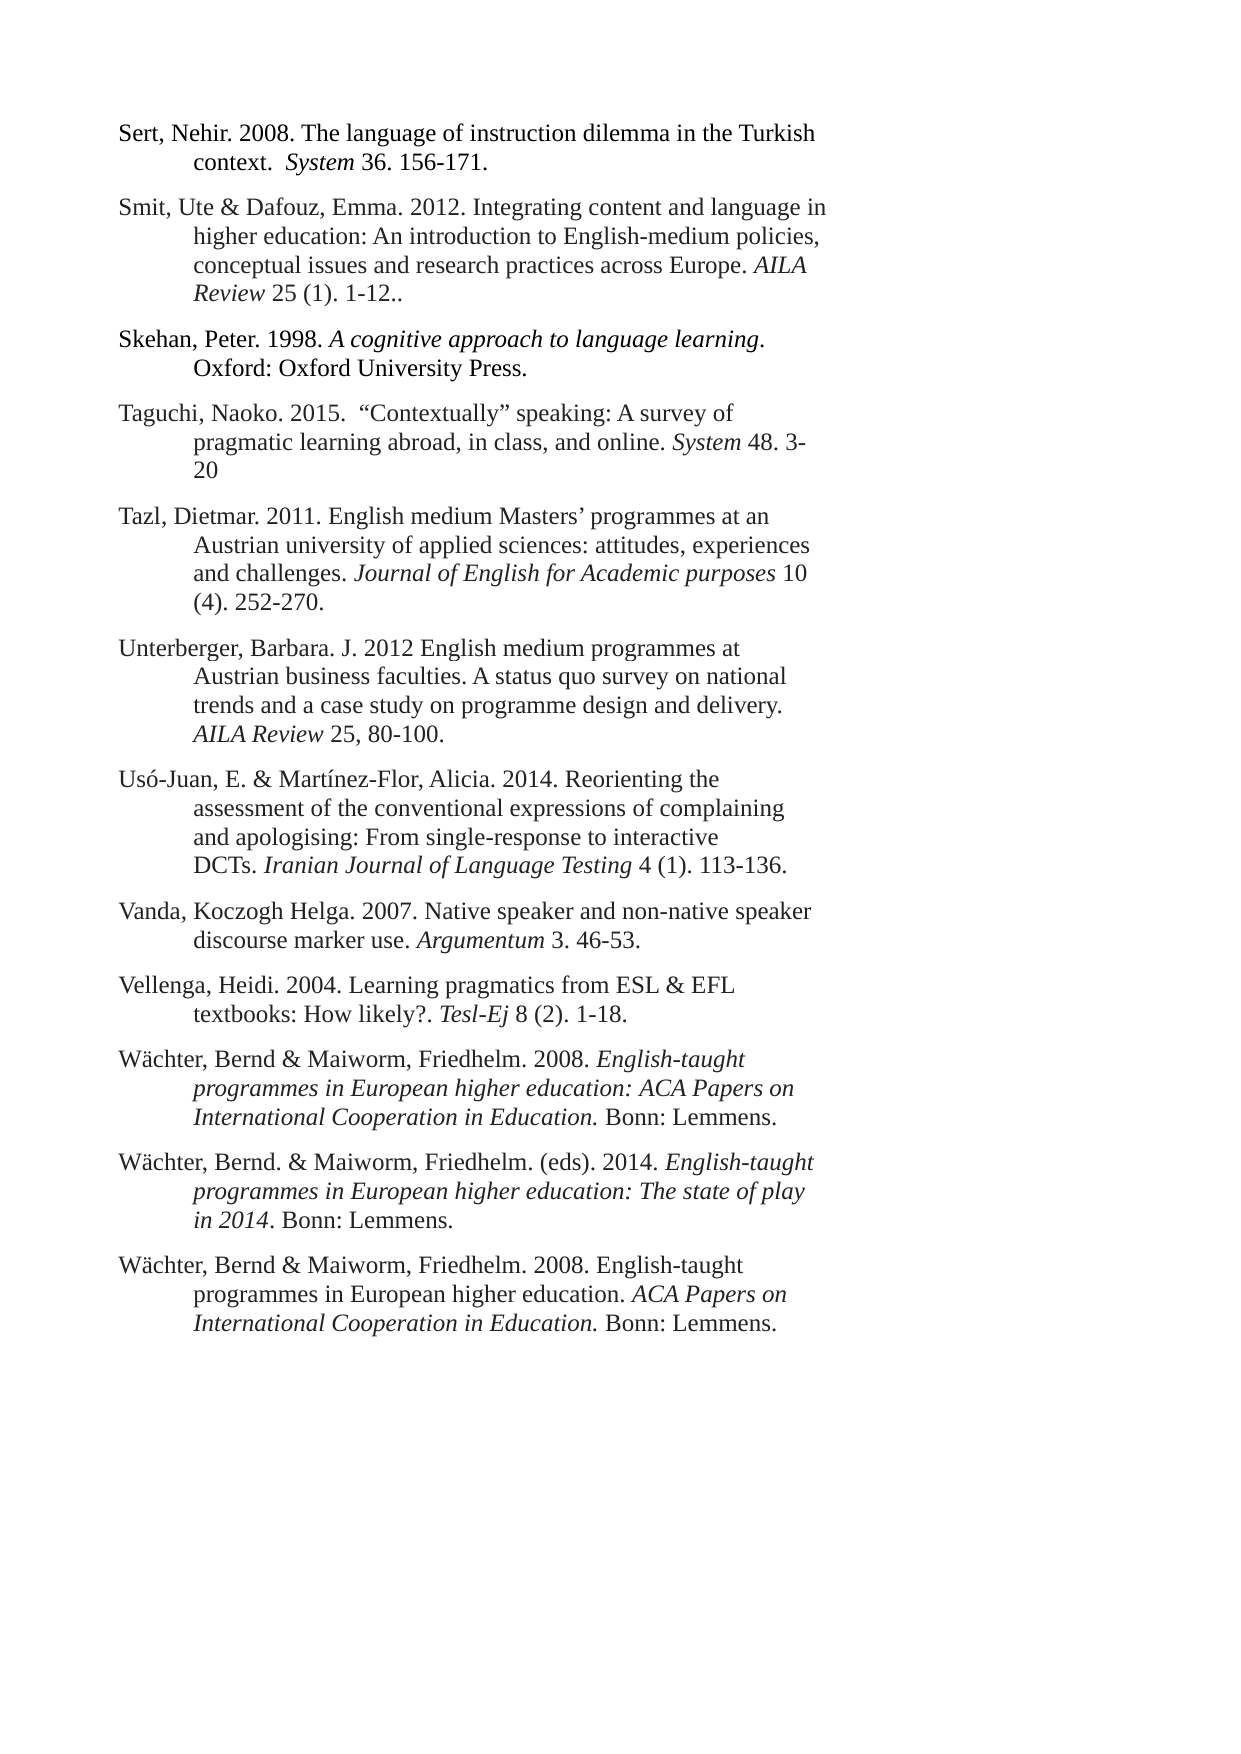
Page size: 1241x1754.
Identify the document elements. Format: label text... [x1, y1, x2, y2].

text Tazl, Dietmar. 2011. English medium Masters’ programmes at an Austrian university of applied sciences: attitudes, experiences and challenges. Journal of English for Academic purposes 10 (4). 252-270. [118, 501, 827, 616]
text Wächter, Bernd. & Maiworm, Friedhelm. (eds). 2014. English-taught programmes in European higher education: The state of play in 2014. Bonn: Lemmens. [118, 1147, 827, 1233]
text Taguchi, Naoko. 2015. “Contextually” speaking: A survey of pragmatic learning abroad, in class, and online. System 48. 3-20 [118, 398, 827, 484]
text Vellenga, Heidi. 2004. Learning pragmatics from ESL & EFL textbooks: How likely?. Tesl-Ej 8 (2). 1-18. [118, 970, 827, 1028]
text Sert, Nehir. 2008. The language of instruction dilemma in the Turkish context. System 36. 156-171. [118, 118, 827, 176]
text Unterberger, Barbara. J. 2012 English medium programmes at Austrian business faculties. A status quo survey on national trends and a case study on programme design and delivery. AILA Review 25, 80-100. [118, 633, 827, 748]
text Wächter, Bernd & Maiworm, Friedhelm. 2008. English-taught programmes in European higher education. ACA Papers on International Cooperation in Education. Bonn: Lemmens. [118, 1250, 827, 1336]
text Usó-Juan, E. & Martínez-Flor, Alicia. 2014. Reorienting the assessment of the conventional expressions of complaining and apologising: From single-response to interactive DCTs. Iranian Journal of Language Testing 4 (1). 113-136. [118, 764, 827, 879]
text Smit, Ute & Dafouz, Emma. 2012. Integrating content and language in higher education: An introduction to English-medium policies, conceptual issues and research practices across Europe. AILA Review 25 (1). 1-12.. [118, 192, 827, 307]
text Skehan, Peter. 1998. A cognitive approach to language learning. Oxford: Oxford University Press. [118, 324, 827, 381]
text Wächter, Bernd & Maiworm, Friedhelm. 2008. English-taught programmes in European higher education: ACA Papers on International Cooperation in Education. Bonn: Lemmens. [118, 1044, 827, 1131]
text Vanda, Koczogh Helga. 2007. Native speaker and non-native speaker discourse marker use. Argumentum 3. 46-53. [118, 896, 827, 953]
